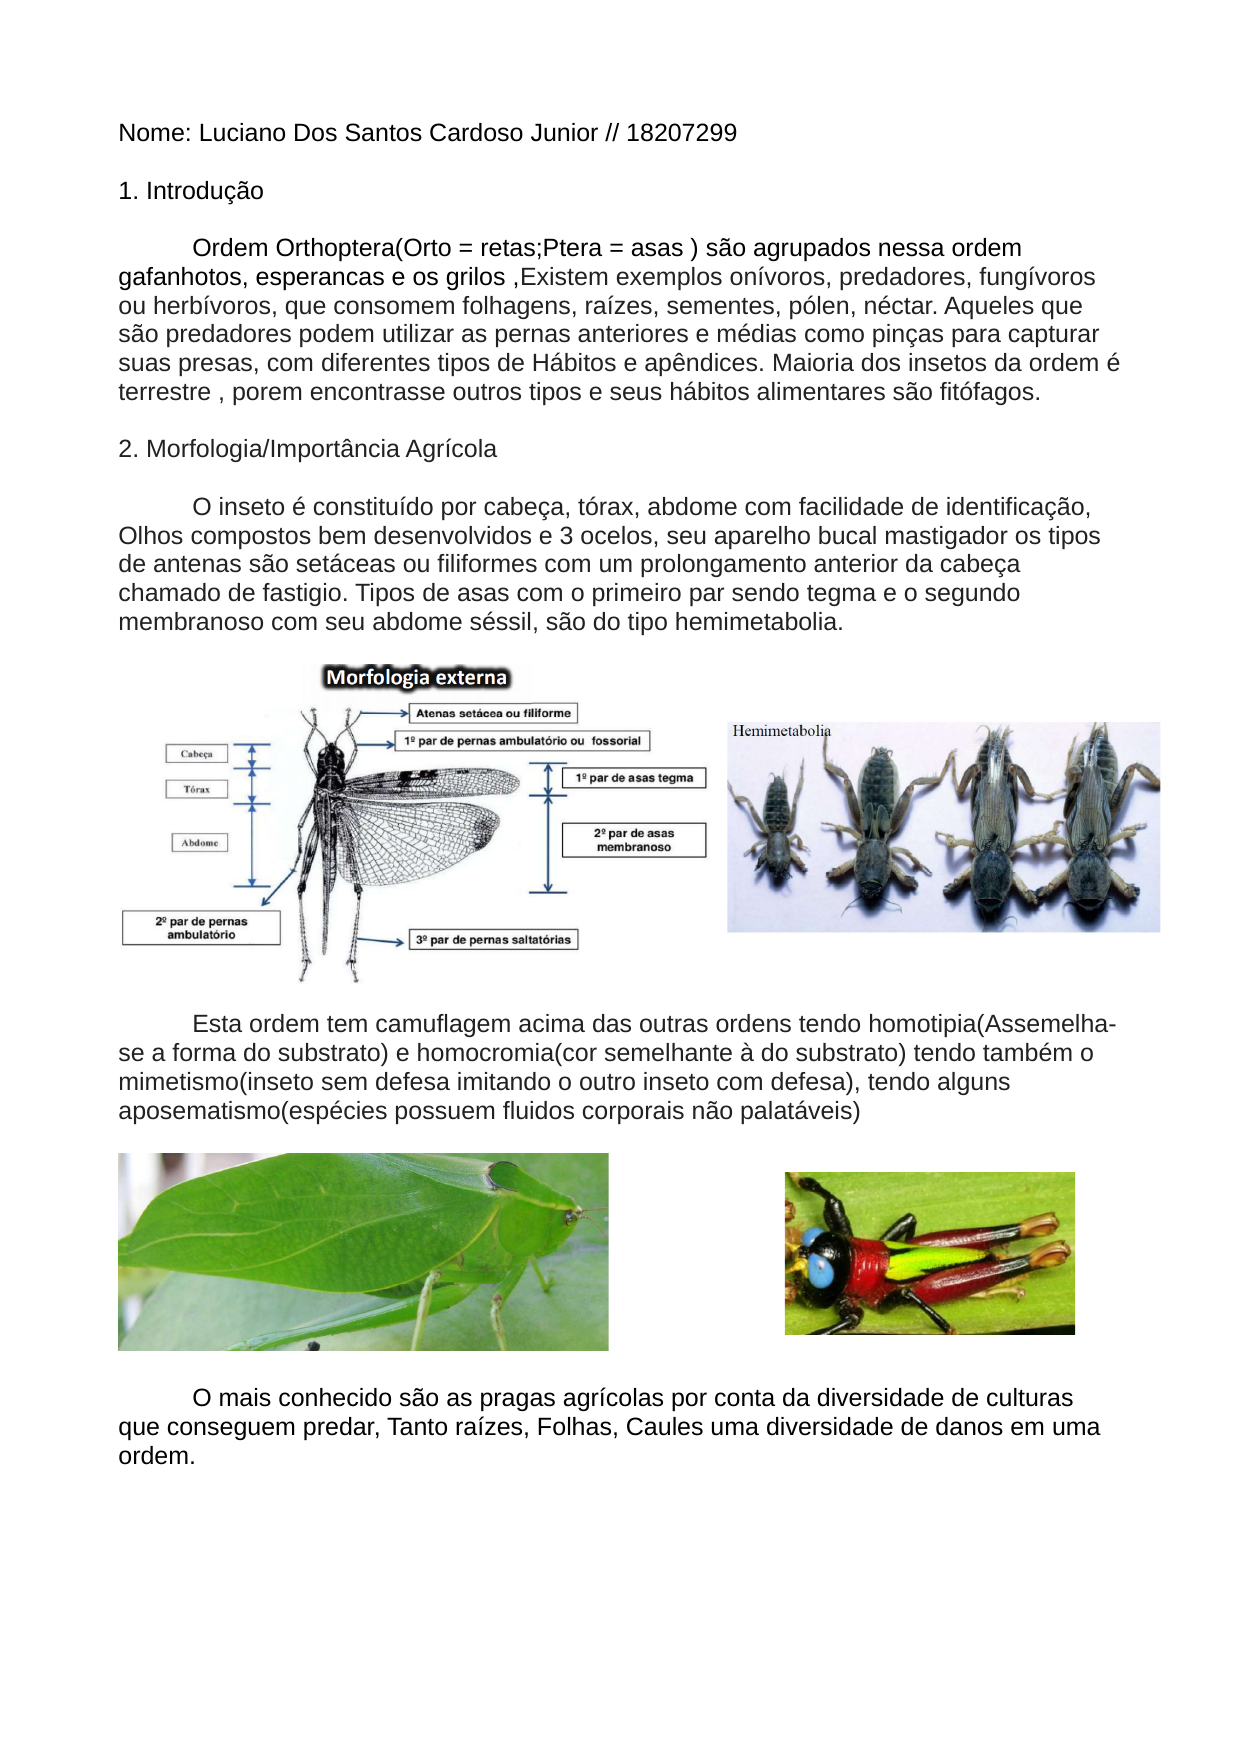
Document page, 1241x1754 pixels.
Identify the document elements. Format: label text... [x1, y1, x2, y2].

picture [784, 1172, 1076, 1335]
text O inseto é constituído por cabeça, tórax, abdome com facilidade de identificação, Olhos compostos bem desenvolvidos e 3 ocelos, seu aparelho bucal mastigador os tipos de antenas são setáceas ou filiformes com um prolongamento anterior da cabeça chamado de fastigio. Tipos de asas com o primeiro par sendo tegma e o segundo membranoso com seu abdome séssil, são do tipo hemimetabolia. [118, 492, 1122, 636]
picture [118, 1153, 609, 1351]
text Ordem Orthoptera(Orto = retas;Ptera = asas ) são agrupados nessa ordem gafanhotos, esperancas e os grilos ,Existem exemplos onívoros, predadores, fungívoros ou herbívoros, que consomem folhagens, raízes, sementes, pólen, néctar. Aqueles que são predadores podem utilizar as pernas anteriores e médias como pinças para capturar suas presas, com diferentes tipos de Hábitos e apêndices. Maioria dos insetos da ordem é terrestre , porem encontrasse outros tipos e seus hábitos alimentares são fitófagos. [118, 233, 1122, 406]
picture [118, 664, 713, 984]
text O mais conhecido são as pragas agrícolas por conta da diversidade de culturas que conseguem predar, Tanto raízes, Folhas, Caules uma diversidade de danos em uma ordem. [118, 1383, 1122, 1469]
text Nome: Luciano Dos Santos Cardoso Junior // 18207299 [118, 118, 1122, 147]
picture [727, 722, 1161, 935]
text Esta ordem tem camuflagem acima das outras ordens tendo homotipia(Assemelha-se a forma do substrato) e homocromia(cor semelhante à do substrato) tendo também o mimetismo(inseto sem defesa imitando o outro inseto com defesa), tendo alguns aposematismo(espécies possuem fluidos corporais não palatáveis) [118, 1009, 1122, 1124]
text 1. Introdução [118, 176, 1122, 204]
text 2. Morfologia/Importância Agrícola [118, 434, 1122, 463]
